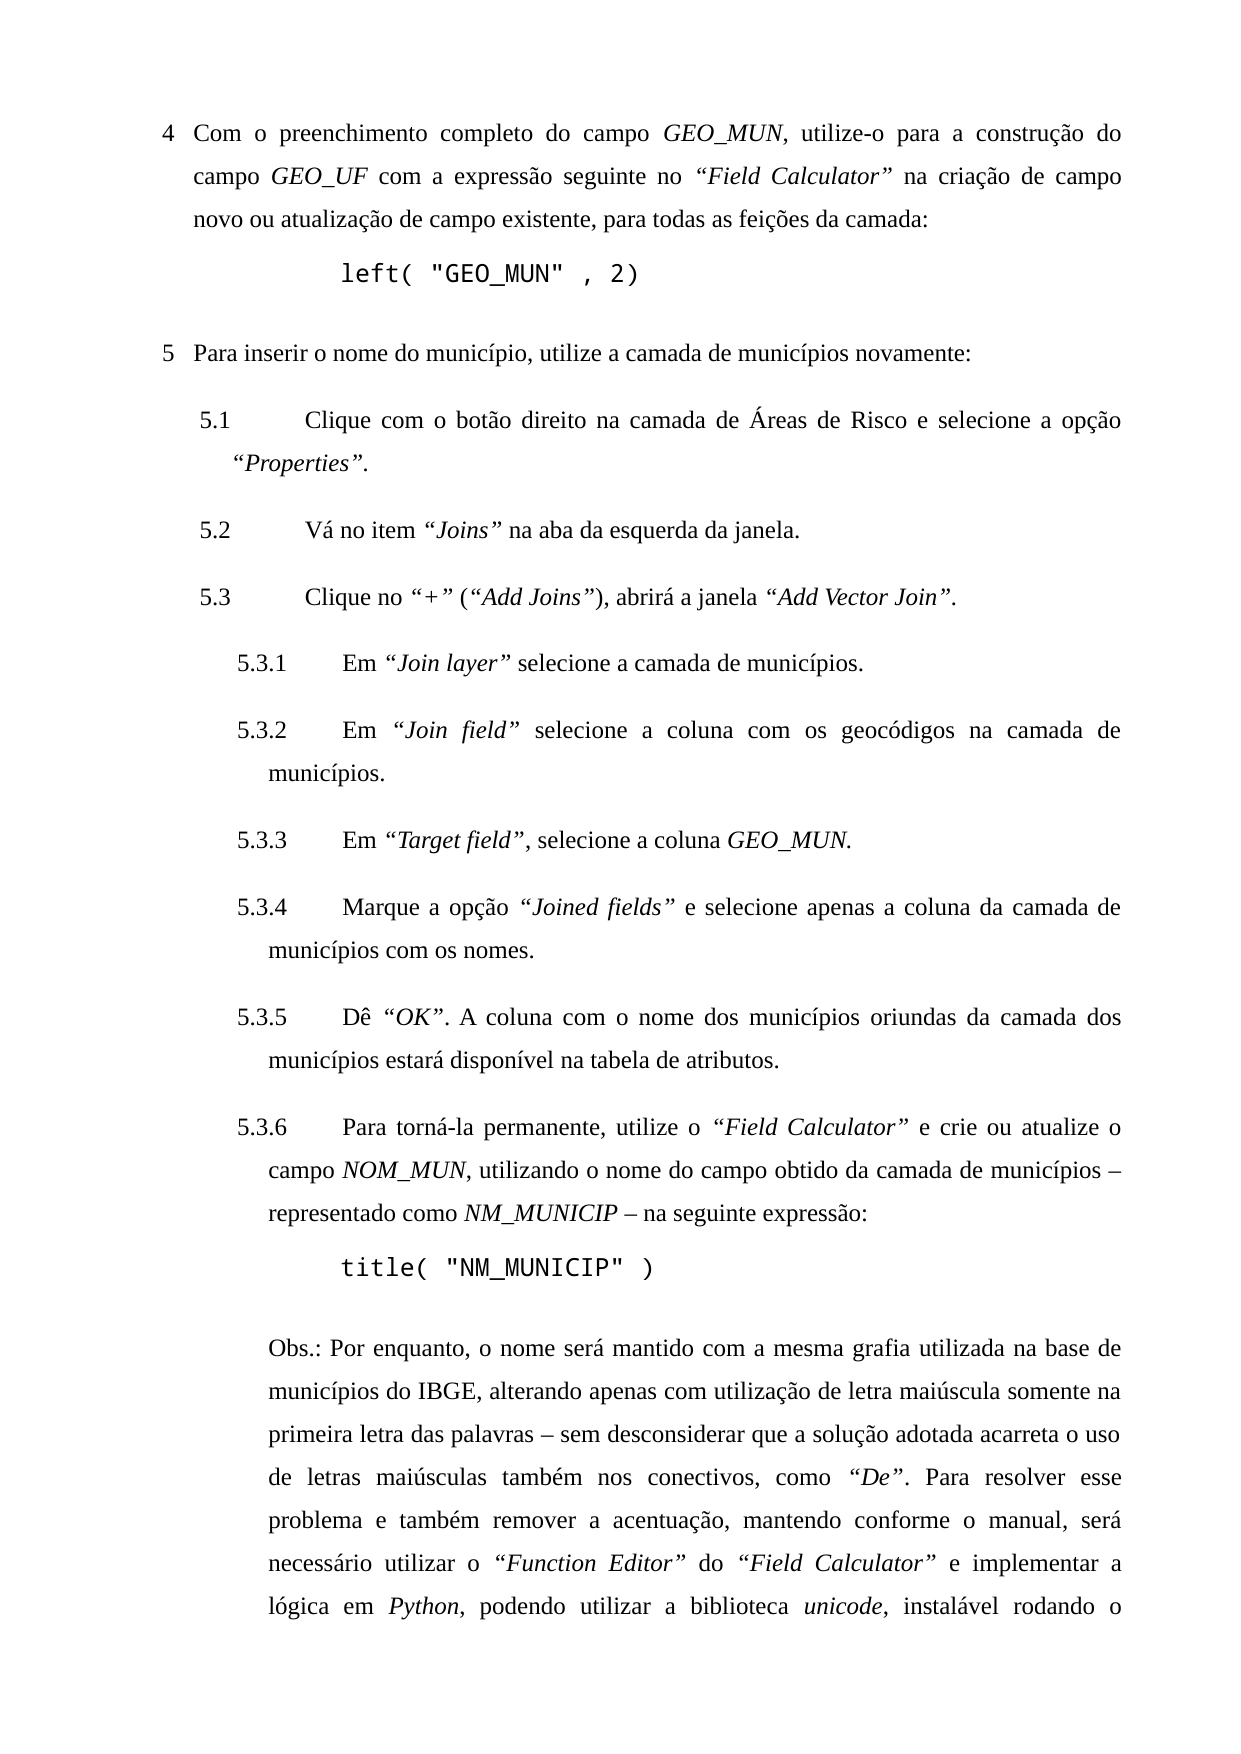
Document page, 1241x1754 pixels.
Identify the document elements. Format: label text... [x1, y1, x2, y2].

list Com o preenchimento completo do campo GEO_MUN, utilize-o para a construção do campo GEO_UF com a expressão seguinte no “Field Calculator” na criação de campo novo ou atualização de campo existente, para todas as feições da camada: [156, 118, 1122, 233]
list Em “Join field” selecione a coluna com os geocódigos na camada de municípios. [231, 715, 1122, 787]
list Para inserir o nome do município, utilize a camada de municípios novamente: [156, 338, 1122, 367]
list Marque a opção “Joined fields” e selecione apenas a coluna da camada de municípios com os nomes. [231, 892, 1122, 964]
list Clique com o botão direito na camada de Áreas de Risco e selecione a opção “Properties”. [193, 405, 1122, 477]
list Vá no item “Joins” na aba da esquerda da janela. [193, 515, 1122, 543]
list title( "NM_MUNICIP" ) [340, 1253, 1122, 1283]
list Para torná-la permanente, utilize o “Field Calculator” e crie ou atualize o campo NOM_MUN, utilizando o nome do campo obtido da camada de municípios – representado como NM_MUNICIP – na seguinte expressão: [231, 1112, 1122, 1227]
list Em “Target field”, selecione a coluna GEO_MUN. [231, 825, 1122, 854]
list Em “Join layer” selecione a camada de municípios. [231, 648, 1122, 677]
list Obs.: Por enquanto, o nome será mantido com a mesma grafia utilizada na base de municípios do IBGE, alterando apenas com utilização de letra maiúscula somente na primeira letra das palavras – sem desconsiderar que a solução adotada acarreta o uso de letras maiúsculas também nos conectivos, como “De”. Para resolver esse problema e também remover a acentuação, mantendo conforme o manual, será necessário utilizar o “Function Editor” do “Field Calculator” e implementar a lógica em Python, podendo utilizar a biblioteca unicode, instalável rodando o [231, 1333, 1122, 1620]
list Clique no “+” (“Add Joins”), abrirá a janela “Add Vector Join”. [193, 582, 1122, 610]
list Dê “OK”. A coluna com o nome dos municípios oriundas da camada dos municípios estará disponível na tabela de atributos. [231, 1002, 1122, 1074]
list left( "GEO_MUN" , 2) [340, 259, 1122, 289]
